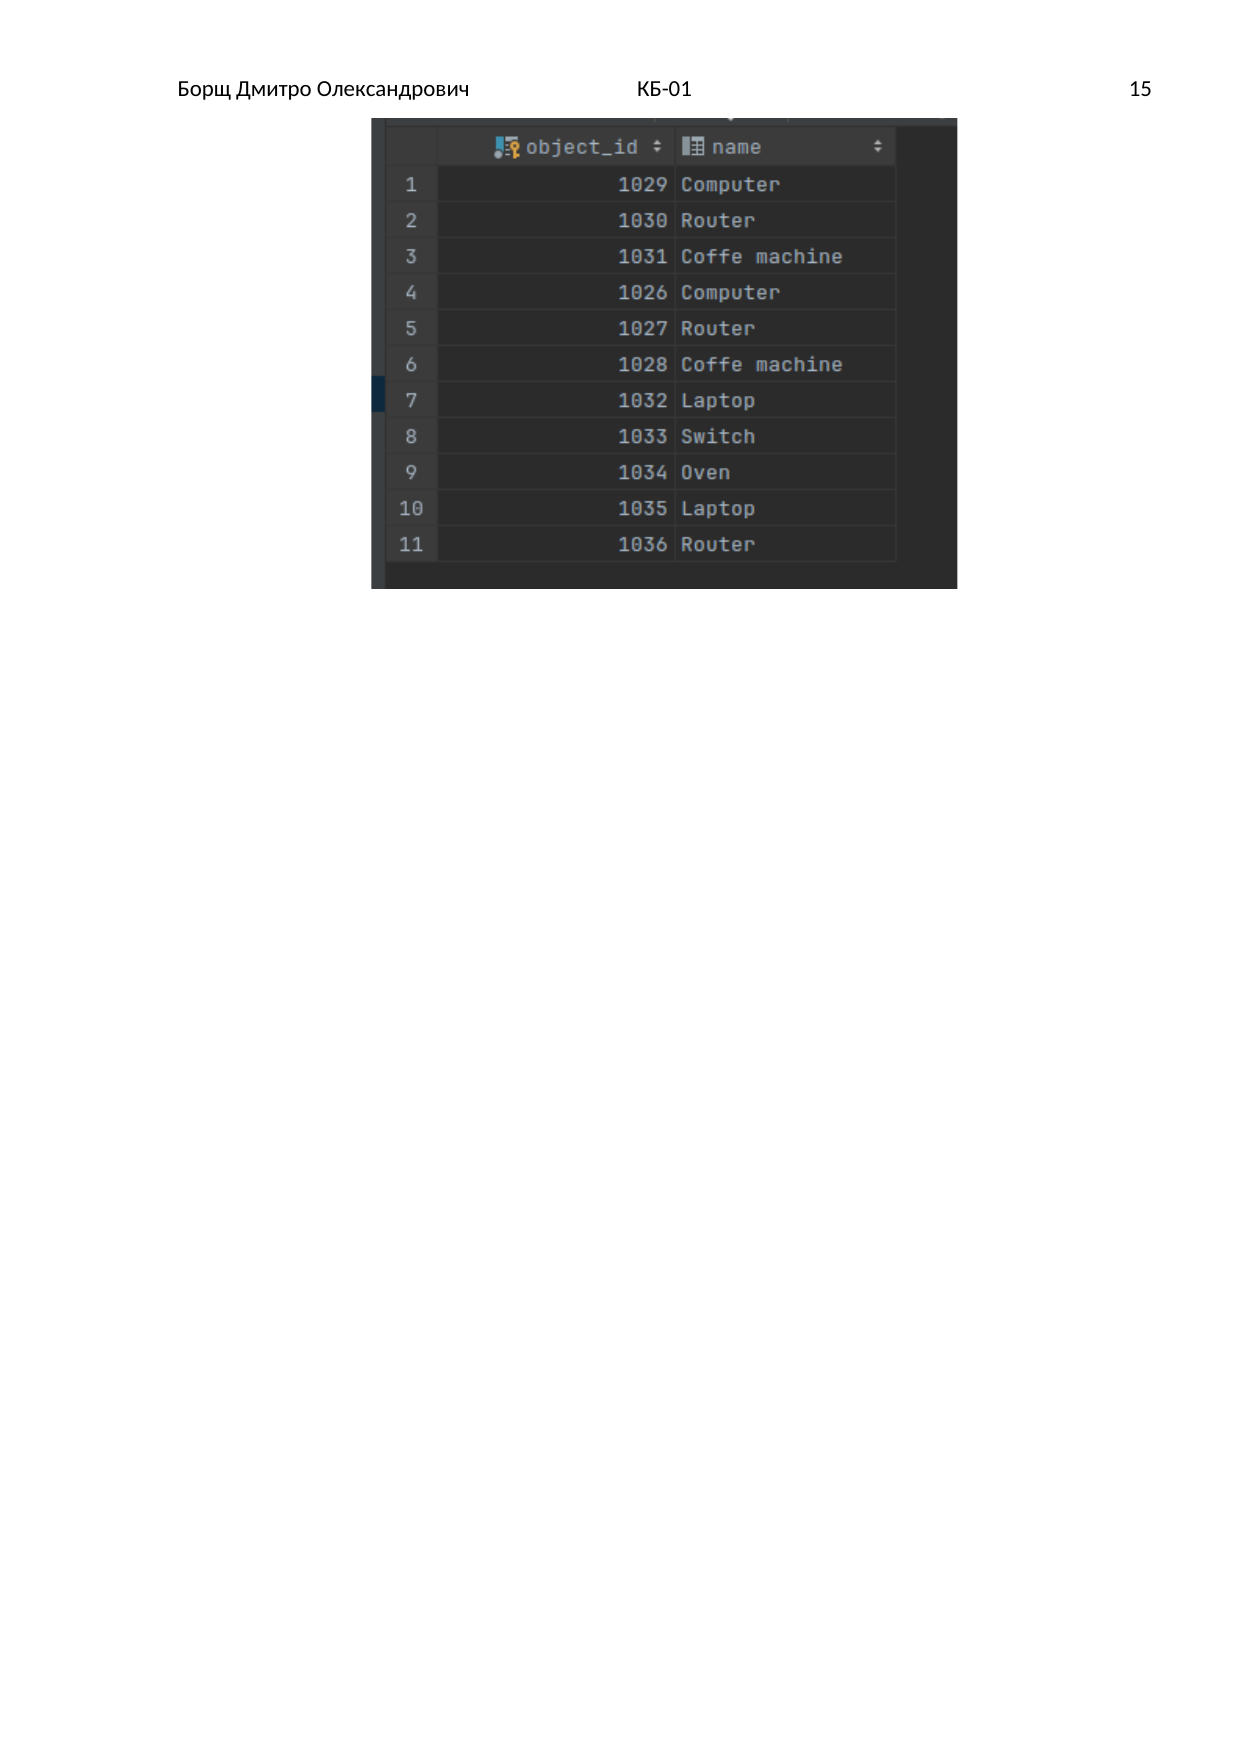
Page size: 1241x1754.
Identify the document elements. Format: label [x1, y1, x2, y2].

picture [371, 118, 958, 589]
